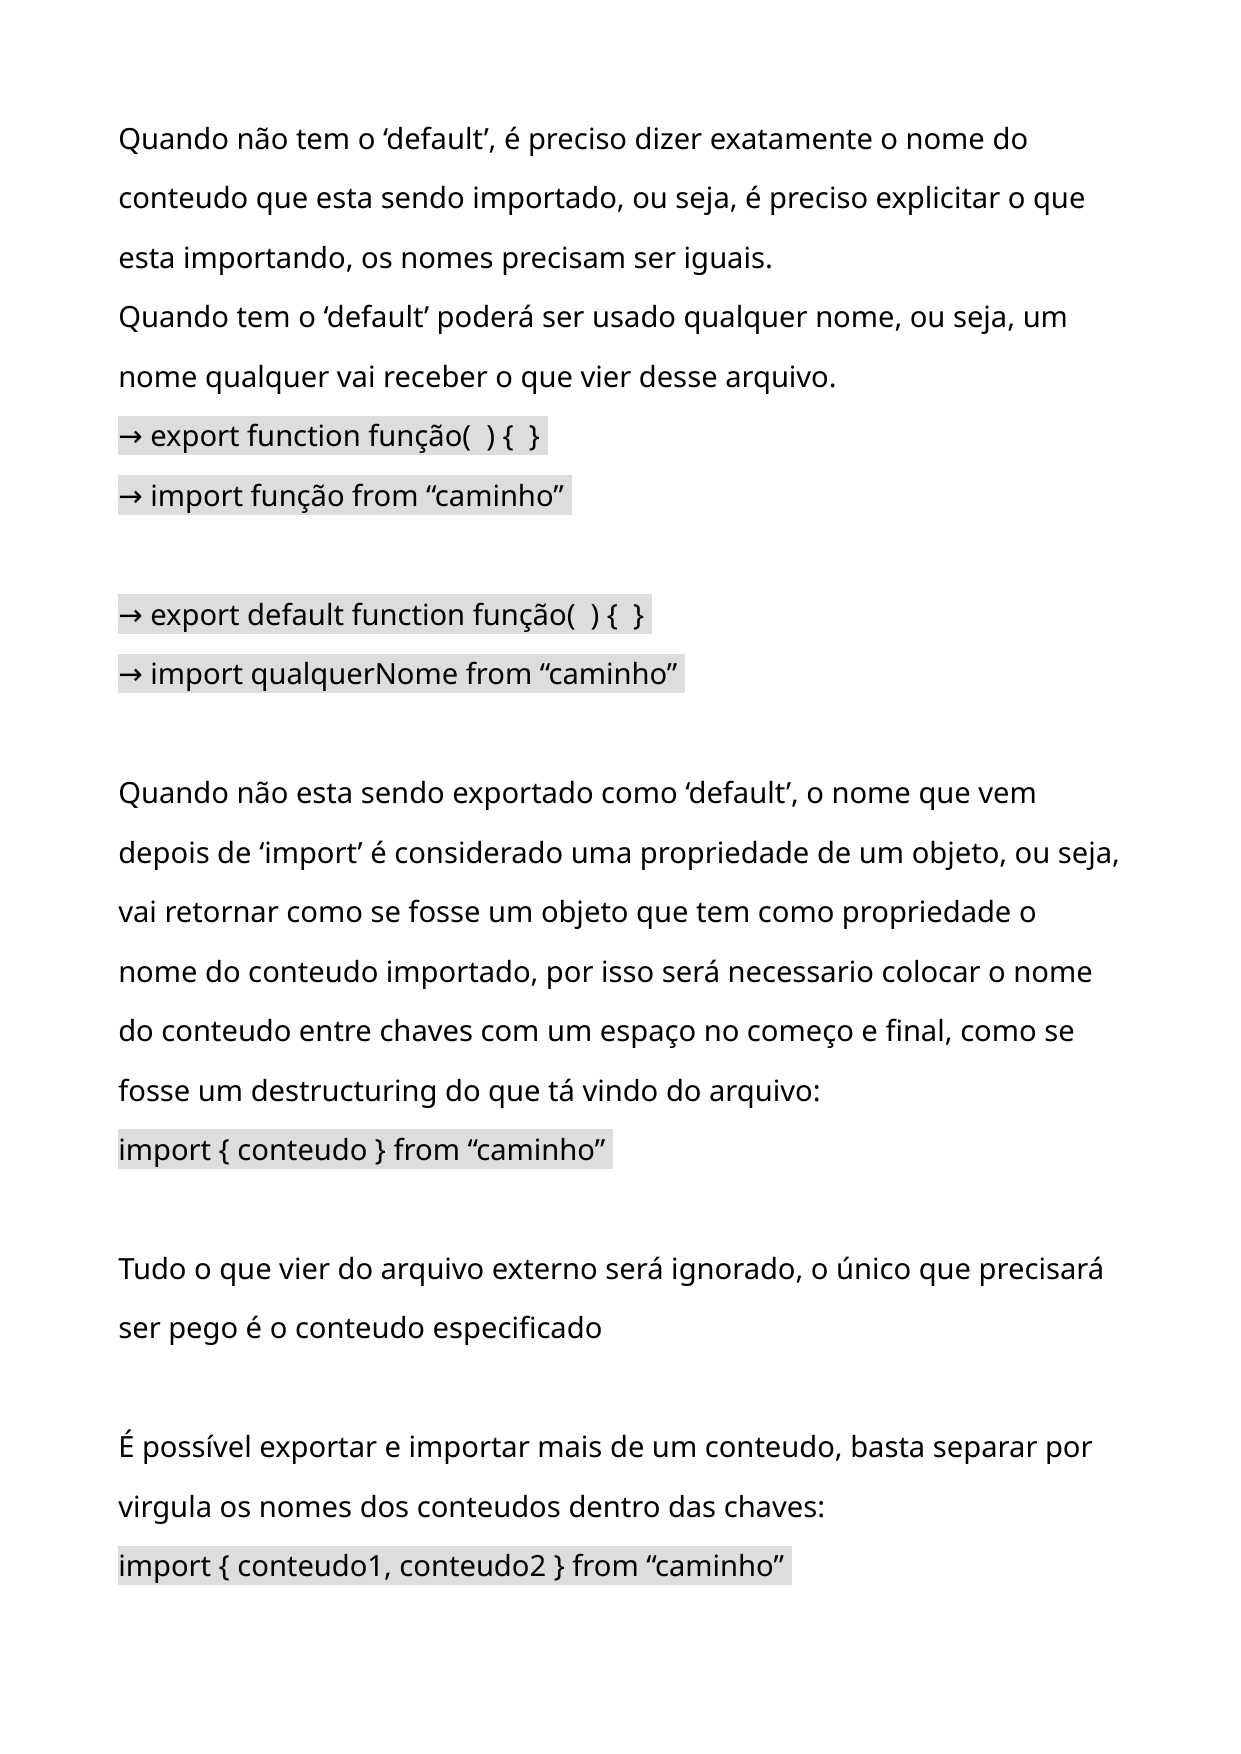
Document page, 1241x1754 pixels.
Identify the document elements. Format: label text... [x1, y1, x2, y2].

text Quando tem o ‘default’ poderá ser usado qualquer nome, ou seja, um nome qualquer vai receber o que vier desse arquivo. [118, 297, 1122, 396]
text → export function função( ) { } [118, 416, 1122, 455]
text Quando não tem o ‘default’, é preciso dizer exatamente o nome do conteudo que esta sendo importado, ou seja, é preciso explicitar o que esta importando, os nomes precisam ser iguais. [118, 118, 1122, 277]
text import { conteudo } from “caminho” [118, 1129, 1122, 1169]
text → export default function função( ) { } [118, 594, 1122, 634]
text Quando não esta sendo exportado como ‘default’, o nome que vem depois de ‘import’ é considerado uma propriedade de um objeto, ou seja, vai retornar como se fosse um objeto que tem como propriedade o nome do conteudo importado, por isso será necessario colocar o nome do conteudo entre chaves com um espaço no começo e final, como se fosse um destructuring do que tá vindo do arquivo: [118, 772, 1122, 1109]
text Tudo o que vier do arquivo externo será ignorado, o único que precisará ser pego é o conteudo especificado [118, 1248, 1122, 1347]
text import { conteudo1, conteudo2 } from “caminho” [118, 1546, 1122, 1585]
text É possível exportar e importar mais de um conteudo, basta separar por virgula os nomes dos conteudos dentro das chaves: [118, 1427, 1122, 1526]
text → import qualquerNome from “caminho” [118, 653, 1122, 693]
text → import função from “caminho” [118, 475, 1122, 515]
